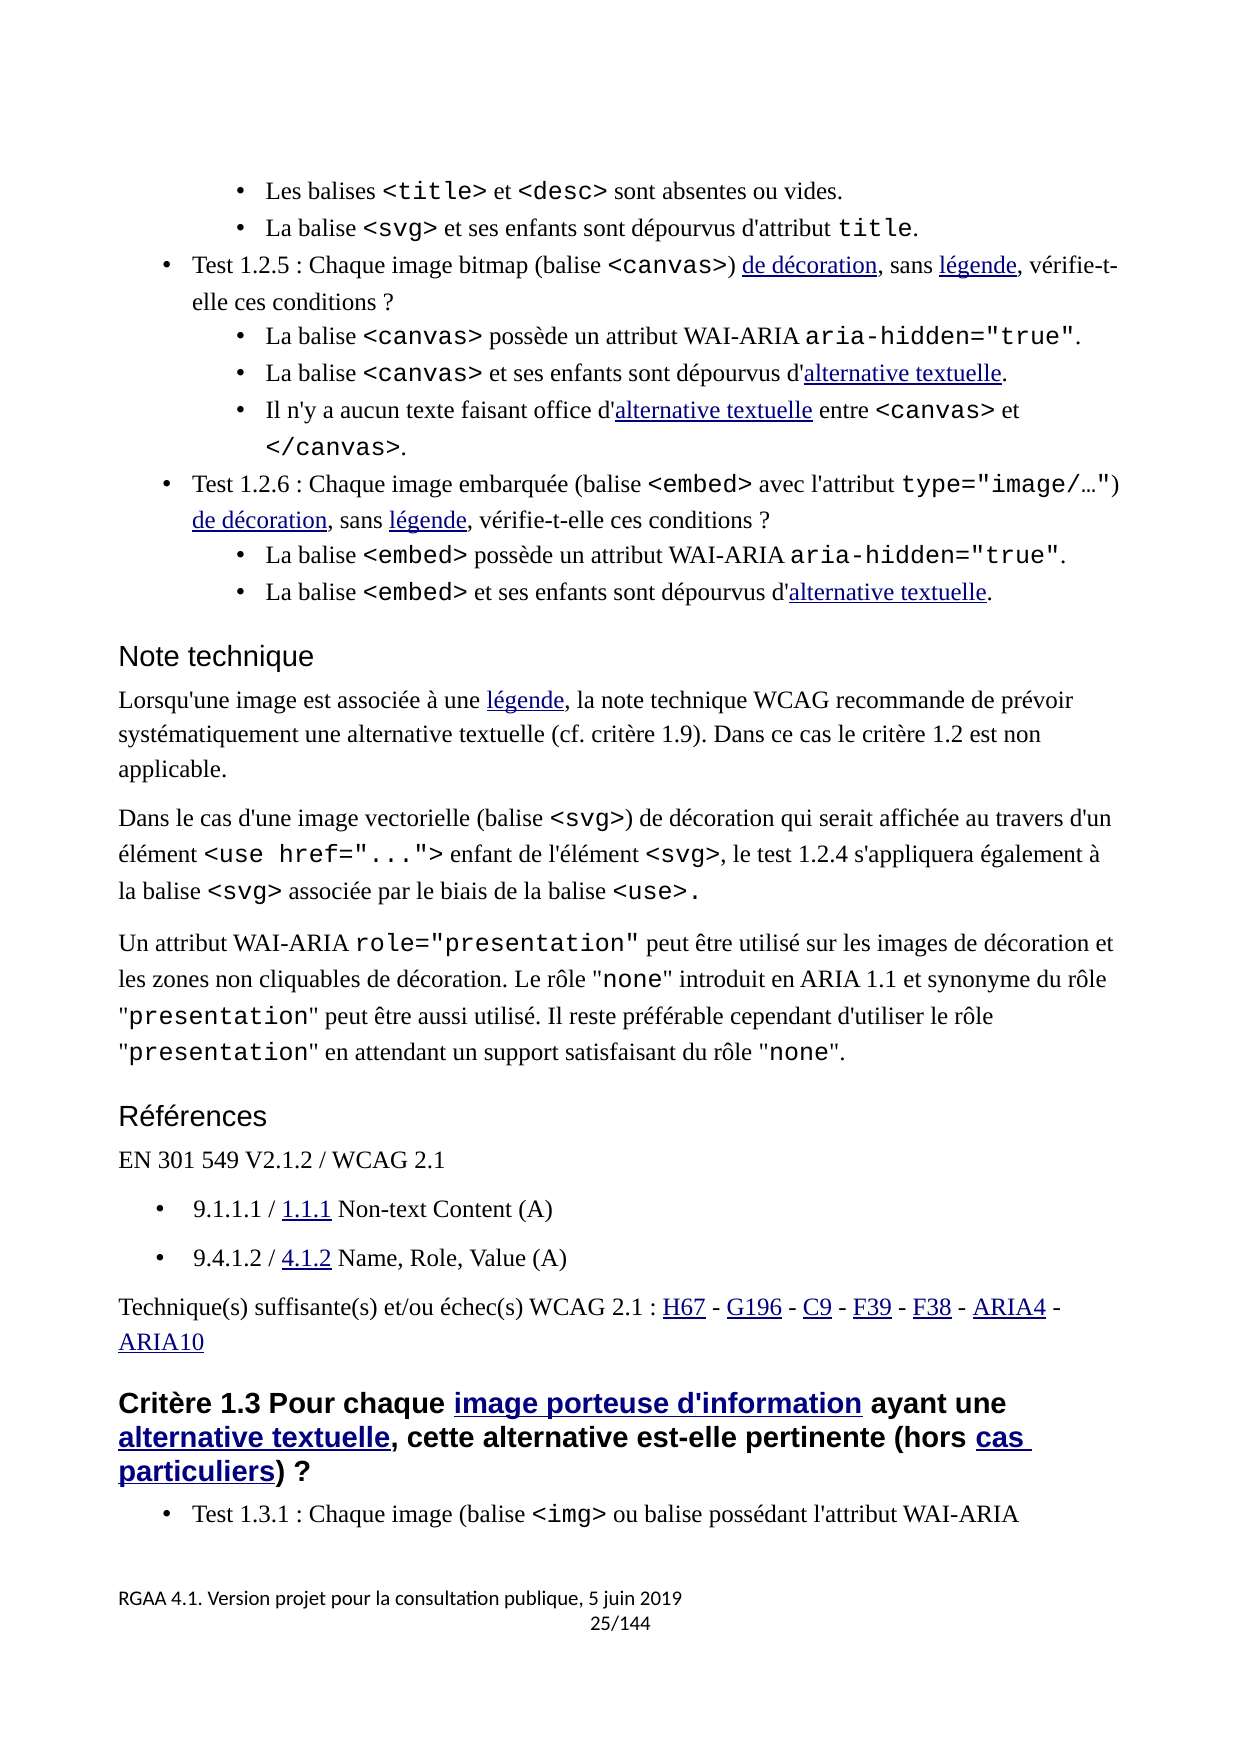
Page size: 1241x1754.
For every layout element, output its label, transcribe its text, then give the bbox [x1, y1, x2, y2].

text EN 301 549 V2.1.2 / WCAG 2.1 [118, 1145, 1122, 1174]
list Test 1.3.1 : Chaque image (balise <img> ou balise possédant l'attribut WAI-ARIA [162, 1499, 1122, 1530]
list 9.1.1.1 / 1.1.1 Non-text Content (A) [156, 1194, 1122, 1223]
list La balise <svg> et ses enfants sont dépourvus d'attribut title. [236, 213, 1122, 244]
text Lorsqu'une image est associée à une légende, la note technique WCAG recommande de prévoir systématiquement une alternative textuelle (cf. critère 1.9). Dans ce cas le critère 1.2 est non applicable. [118, 685, 1122, 783]
list La balise <canvas> et ses enfants sont dépourvus d'alternative textuelle. [236, 358, 1122, 389]
list La balise <embed> possède un attribut WAI-ARIA aria-hidden="true". [236, 540, 1122, 571]
list La balise <embed> et ses enfants sont dépourvus d'alternative textuelle. [236, 577, 1122, 608]
list Test 1.2.5 : Chaque image bitmap (balise <canvas>) de décoration, sans légende, vérifie-t-elle ces conditions ? [162, 250, 1122, 316]
list La balise <canvas> possède un attribut WAI-ARIA aria-hidden="true". [236, 321, 1122, 352]
text Technique(s) suffisante(s) et/ou échec(s) WCAG 2.1 : H67 - G196 - C9 - F39 - F38 - ARIA4 - ARIA10 [118, 1292, 1122, 1356]
subtitle Références [118, 1099, 1122, 1133]
subtitle Note technique [118, 639, 1122, 672]
list Il n'y a aucun texte faisant office d'alternative textuelle entre <canvas> et </canvas>. [236, 395, 1122, 463]
list Test 1.2.6 : Chaque image embarquée (balise <embed> avec l'attribut type="image/…") de décoration, sans légende, vérifie-t-elle ces conditions ? [162, 469, 1122, 534]
text Un attribut WAI-ARIA role="presentation" peut être utilisé sur les images de décoration et les zones non cliquables de décoration. Le rôle "none" introduit en ARIA 1.1 et synonyme du rôle "presentation" peut être aussi utilisé. Il reste préférable cependant d'utiliser le rôle "presentation" en attendant un support satisfaisant du rôle "none". [118, 928, 1122, 1068]
subtitle Critère 1.3 Pour chaque image porteuse d'information ayant une alternative textuelle, cette alternative est-elle pertinente (hors cas particuliers) ? [118, 1386, 1122, 1487]
list Les balises <title> et <desc> sont absentes ou vides. [236, 176, 1122, 207]
list 9.4.1.2 / 4.1.2 Name, Role, Value (A) [156, 1243, 1122, 1272]
text Dans le cas d'une image vectorielle (balise <svg>) de décoration qui serait affichée au travers d'un élément <use href="..."> enfant de l'élément <svg>, le test 1.2.4 s'appliquera également à la balise <svg> associée par le biais de la balise <use>. [118, 803, 1122, 907]
